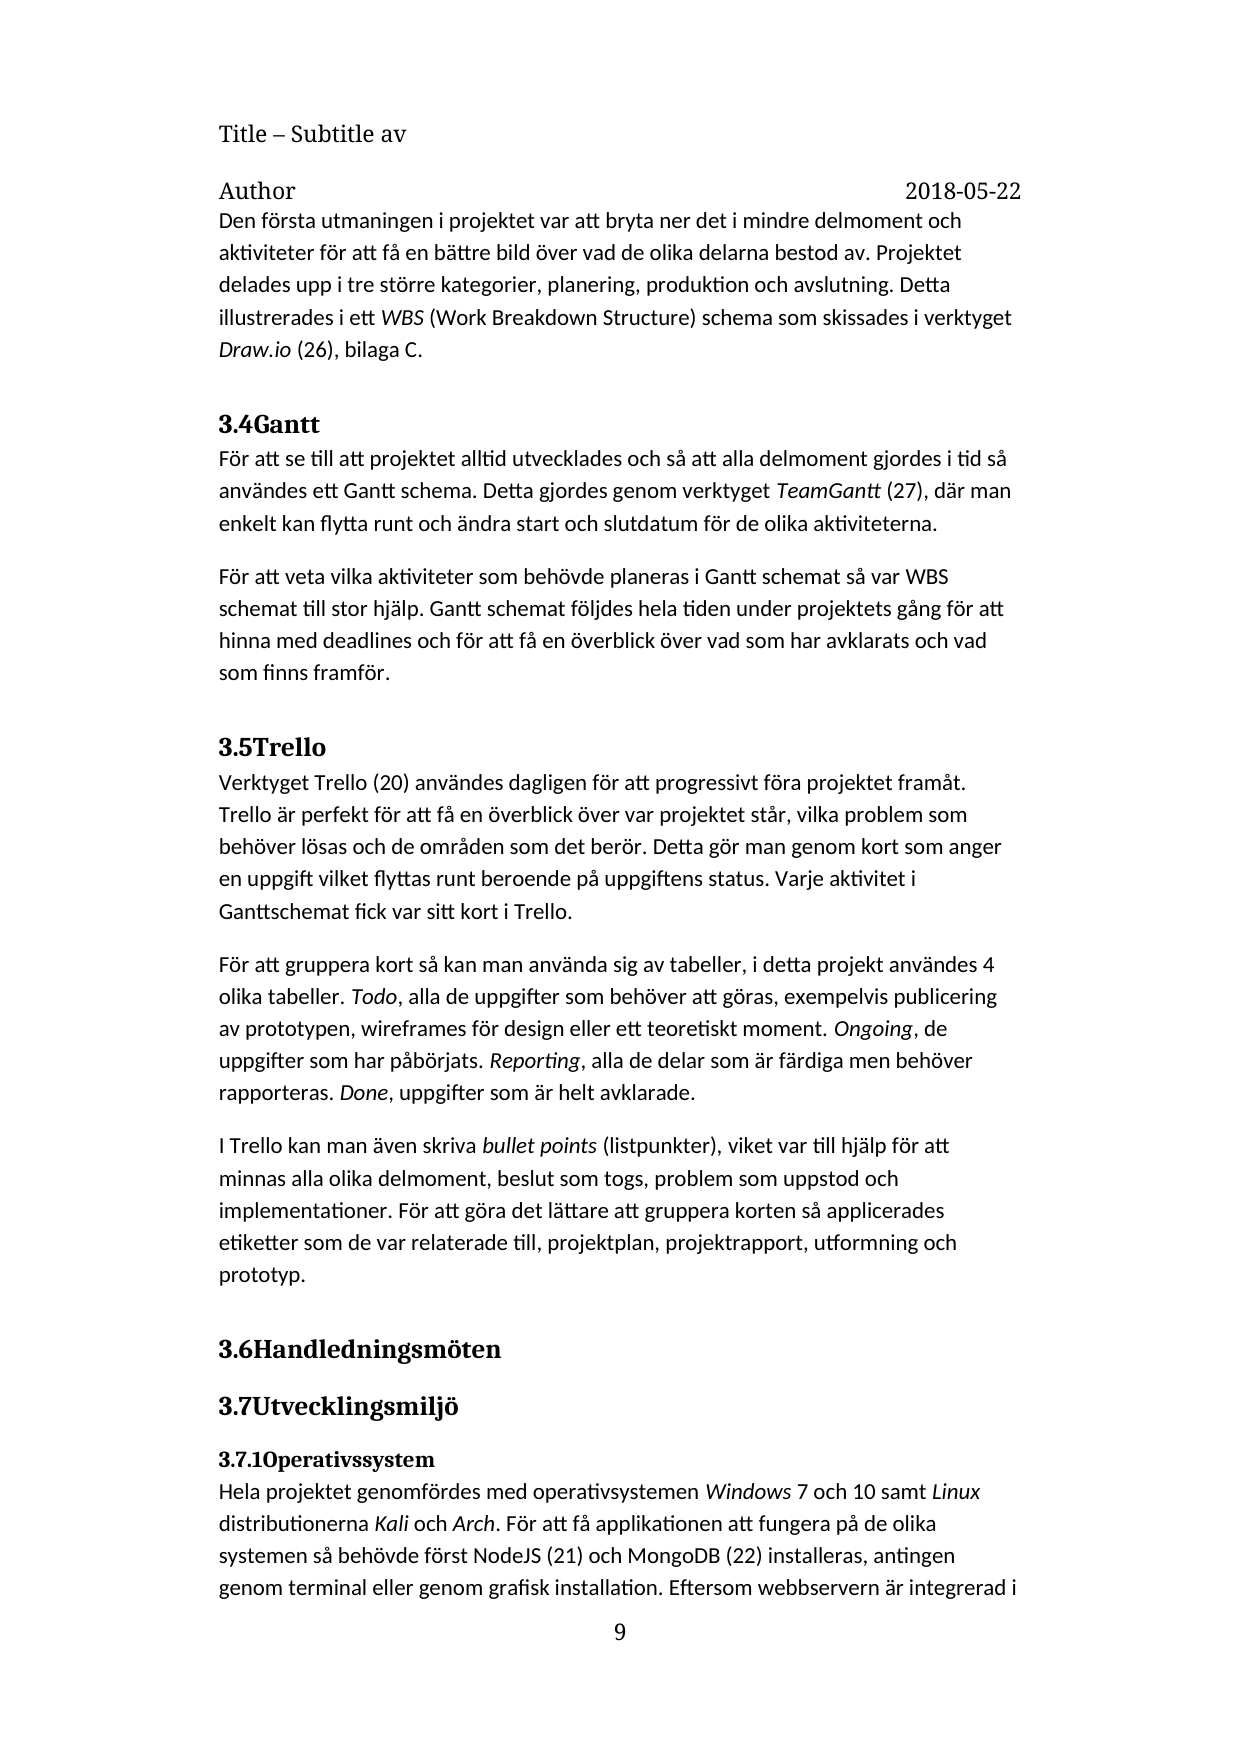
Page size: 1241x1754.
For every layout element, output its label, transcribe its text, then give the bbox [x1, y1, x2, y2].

text Den första utmaningen i projektet var att bryta ner det i mindre delmoment och aktiviteter för att få en bättre bild över vad de olika delarna bestod av. Projektet delades upp i tre större kategorier, planering, produktion och avslutning. Detta illustrerades i ett WBS (Work Breakdown Structure) schema som skissades i verktyget Draw.io (26), bilaga C. [218, 206, 1022, 363]
text För att veta vilka aktiviteter som behövde planeras i Gantt schemat så var WBS schemat till stor hjälp. Gantt schemat följdes hela tiden under projektets gång för att hinna med deadlines och för att få en överblick över vad som har avklarats och vad som finns framför. [218, 562, 1022, 686]
text I Trello kan man även skriva bullet points (listpunkter), viket var till hjälp för att minnas alla olika delmoment, beslut som togs, problem som uppstod och implementationer. För att göra det lättare att gruppera korten så applicerades etiketter som de var relaterade till, projektplan, projektrapport, utformning och prototyp. [218, 1132, 1022, 1288]
subtitle Gantt [218, 409, 1022, 440]
text Hela projektet genomfördes med operativsystemen Windows 7 och 10 samt Linux distributionerna Kali och Arch. För att få applikationen att fungera på de olika systemen så behövde först NodeJS (21) och MongoDB (22) installeras, antingen genom terminal eller genom grafisk installation. Eftersom webbservern är integrerad i [218, 1477, 1022, 1601]
text Verktyget Trello (20) användes dagligen för att progressivt föra projektet framåt. Trello är perfekt för att få en överblick över var projektet står, vilka problem som behöver lösas och de områden som det berör. Detta gör man genom kort som anger en uppgift vilket flyttas runt beroende på uppgiftens status. Varje aktivitet i Ganttschemat fick var sitt kort i Trello. [218, 768, 1022, 925]
subtitle Trello [218, 732, 1022, 763]
subtitle Operativssystem [218, 1447, 1022, 1474]
subtitle Utvecklingsmiljö [218, 1391, 1022, 1422]
text För att se till att projektet alltid utvecklades och så att alla delmoment gjordes i tid så användes ett Gantt schema. Detta gjordes genom verktyget TeamGantt (27), där man enkelt kan flytta runt och ändra start och slutdatum för de olika aktiviteterna. [218, 444, 1022, 537]
text För att gruppera kort så kan man använda sig av tabeller, i detta projekt användes 4 olika tabeller. Todo, alla de uppgifter som behöver att göras, exempelvis publicering av prototypen, wireframes för design eller ett teoretiskt moment. Ongoing, de uppgifter som har påbörjats. Reporting, alla de delar som är färdiga men behöver rapporteras. Done, uppgifter som är helt avklarade. [218, 950, 1022, 1107]
subtitle Handledningsmöten [218, 1334, 1022, 1365]
